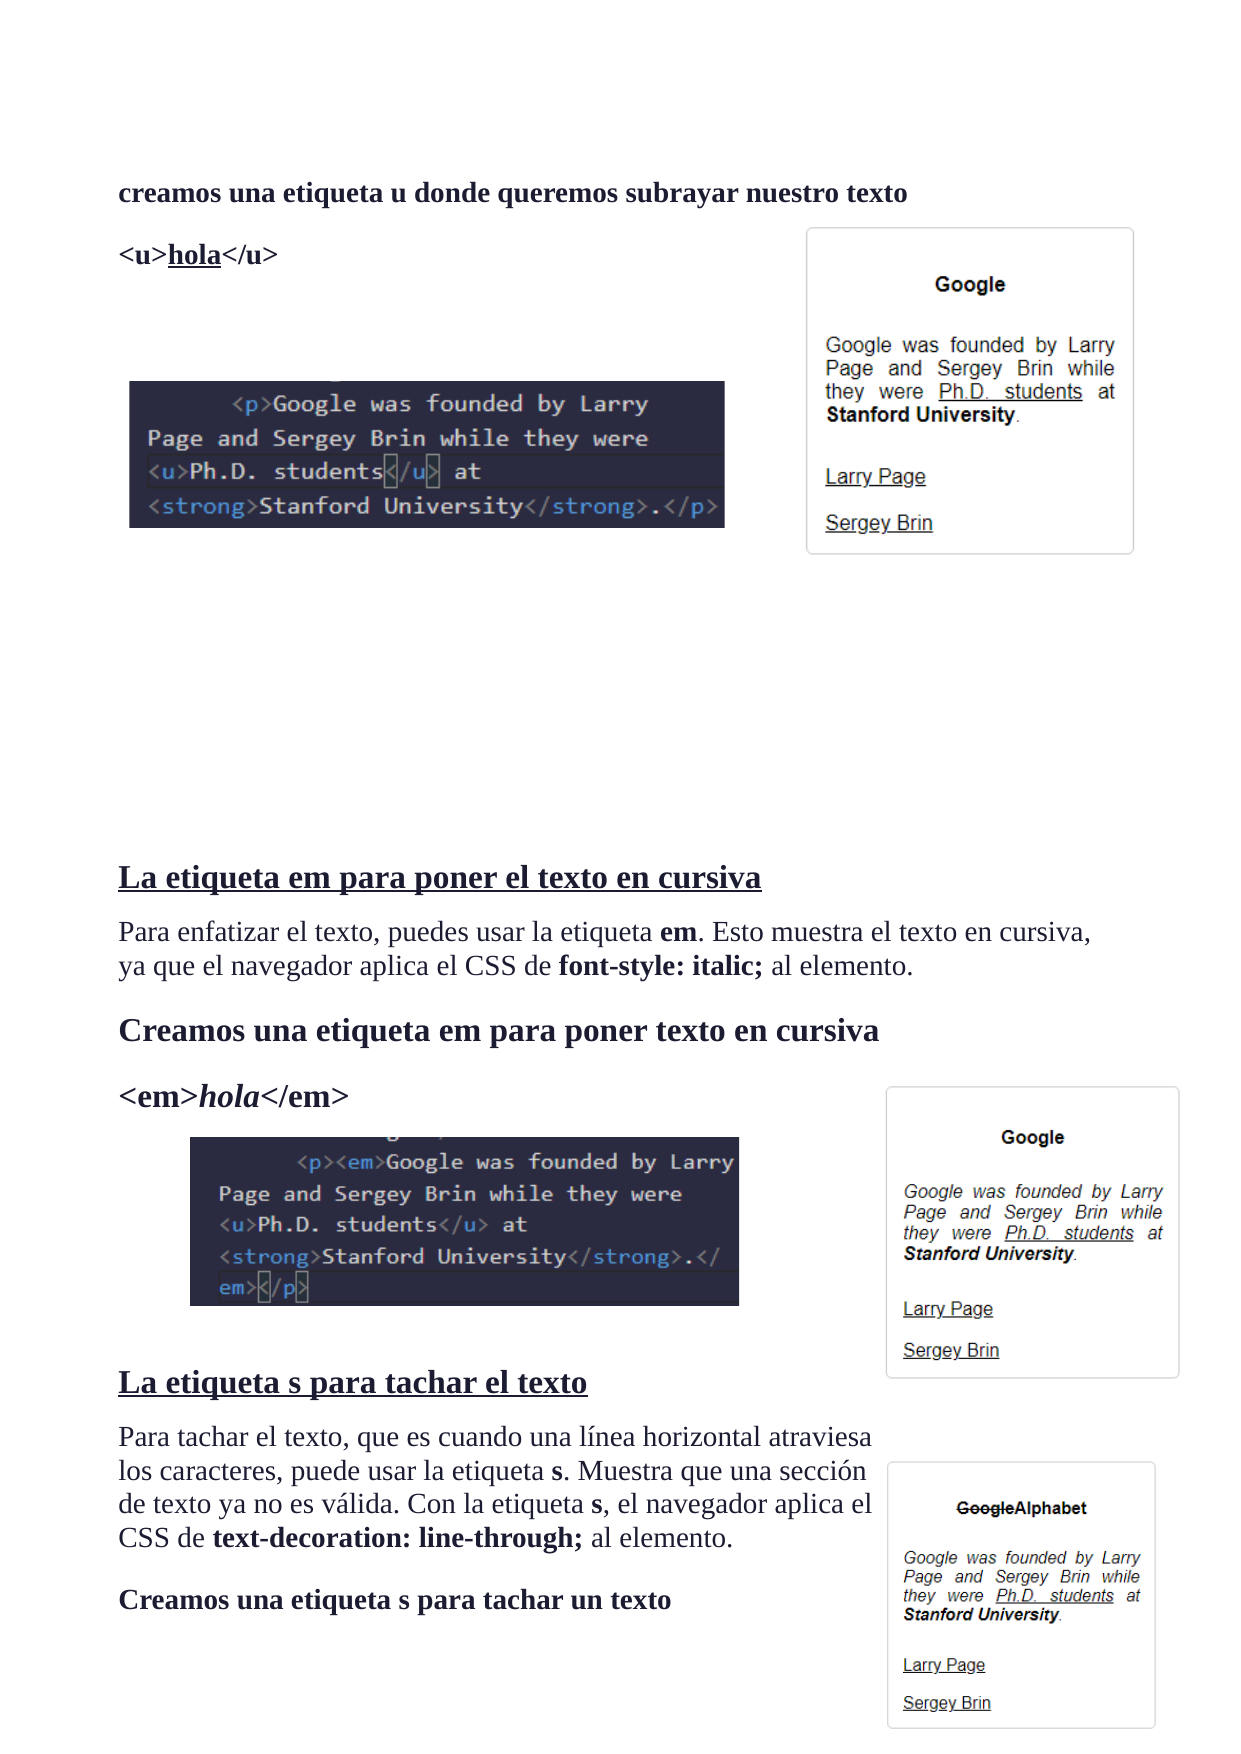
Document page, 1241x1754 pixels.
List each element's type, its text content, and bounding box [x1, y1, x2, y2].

picture [883, 1451, 1163, 1754]
text Para tachar el texto, que es cuando una línea horizontal atraviesa los caracteres, puede usar la etiqueta s. Muestra que una sección de texto ya no es válida. Con la etiqueta s, el navegador aplica el CSS de text-decoration: line-through; al elemento. [118, 1419, 1122, 1554]
text La etiqueta s para tachar el texto [118, 1362, 1122, 1400]
text Creamos una etiqueta em para poner texto en cursiva [118, 1010, 1122, 1048]
text Creamos una etiqueta s para tachar un texto [118, 1582, 883, 1616]
text <u>hola</u> [118, 237, 792, 271]
text <em>hola</em> [118, 1077, 879, 1115]
picture [879, 1076, 1189, 1397]
text Para enfatizar el texto, puedes usar la etiqueta em. Esto muestra el texto en cursiva, ya que el navegador aplica el CSS de font-style: italic; al elemento. [118, 914, 1122, 982]
text creamos una etiqueta u donde queremos subrayar nuestro texto [118, 175, 1122, 209]
picture [792, 227, 1151, 565]
picture [129, 381, 725, 528]
picture [190, 1137, 740, 1306]
text La etiqueta em para poner el texto en cursiva [118, 857, 1122, 895]
